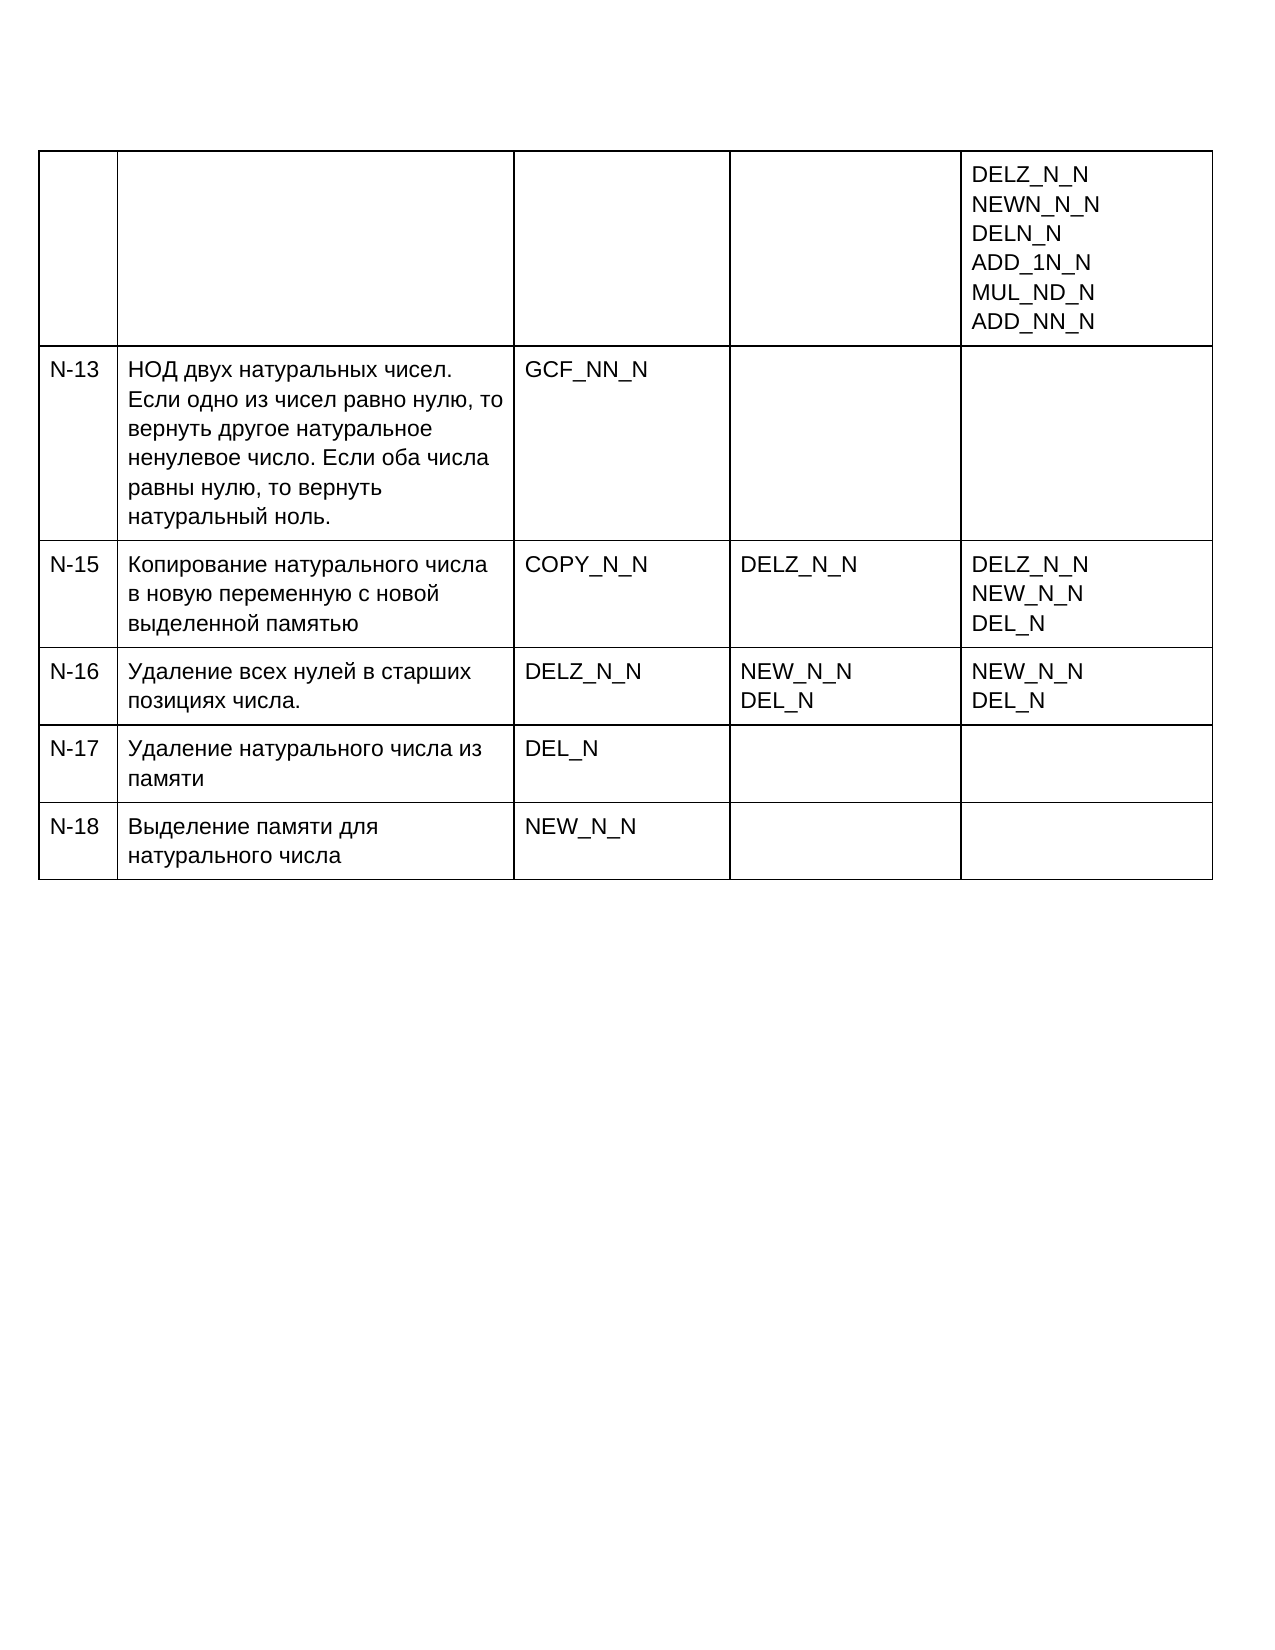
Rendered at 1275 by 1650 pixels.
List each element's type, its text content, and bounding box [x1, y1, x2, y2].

table_cell [731, 152, 960, 345]
table_cell DELZ_N_N [731, 541, 960, 647]
table_cell Удаление всех нулей в старших позициях числа. [118, 648, 513, 724]
table_cell [962, 803, 1212, 879]
table_cell N-13 [40, 347, 117, 540]
table_cell NEW_N_N DEL_N [962, 648, 1212, 724]
table_cell DELZ_N_N NEWN_N_N DELN_N ADD_1N_N MUL_ND_N ADD_NN_N [962, 152, 1212, 345]
table_cell [962, 347, 1212, 540]
table_cell N-17 [40, 726, 117, 801]
table_cell DEL_N [515, 726, 729, 801]
table_cell DELZ_N_N NEW_N_N DEL_N [962, 541, 1212, 647]
table_cell COPY_N_N [515, 541, 729, 647]
table_cell N-18 [40, 803, 117, 879]
table_cell Копирование натурального числа в новую переменную с новой выделенной памятью [118, 541, 513, 647]
table_cell [515, 152, 729, 345]
table_cell НОД двух натуральных чисел. Если одно из чисел равно нулю, то вернуть другое натуральное ненулевое число. Если оба числа равны нулю, то вернуть натуральный ноль. [118, 347, 513, 540]
table_cell [731, 803, 960, 879]
table_cell [962, 726, 1212, 801]
table_cell Выделение памяти для натурального числа [118, 803, 513, 879]
table_cell DELZ_N_N [515, 648, 729, 724]
table_cell NEW_N_N [515, 803, 729, 879]
table_cell NEW_N_N DEL_N [731, 648, 960, 724]
table_cell N-16 [40, 648, 117, 724]
table_cell GCF_NN_N [515, 347, 729, 540]
table_cell [40, 152, 117, 345]
table_cell Удаление натурального числа из памяти [118, 726, 513, 801]
table_cell [118, 152, 513, 345]
table_cell [731, 347, 960, 540]
table_cell N-15 [40, 541, 117, 647]
table_cell [731, 726, 960, 801]
